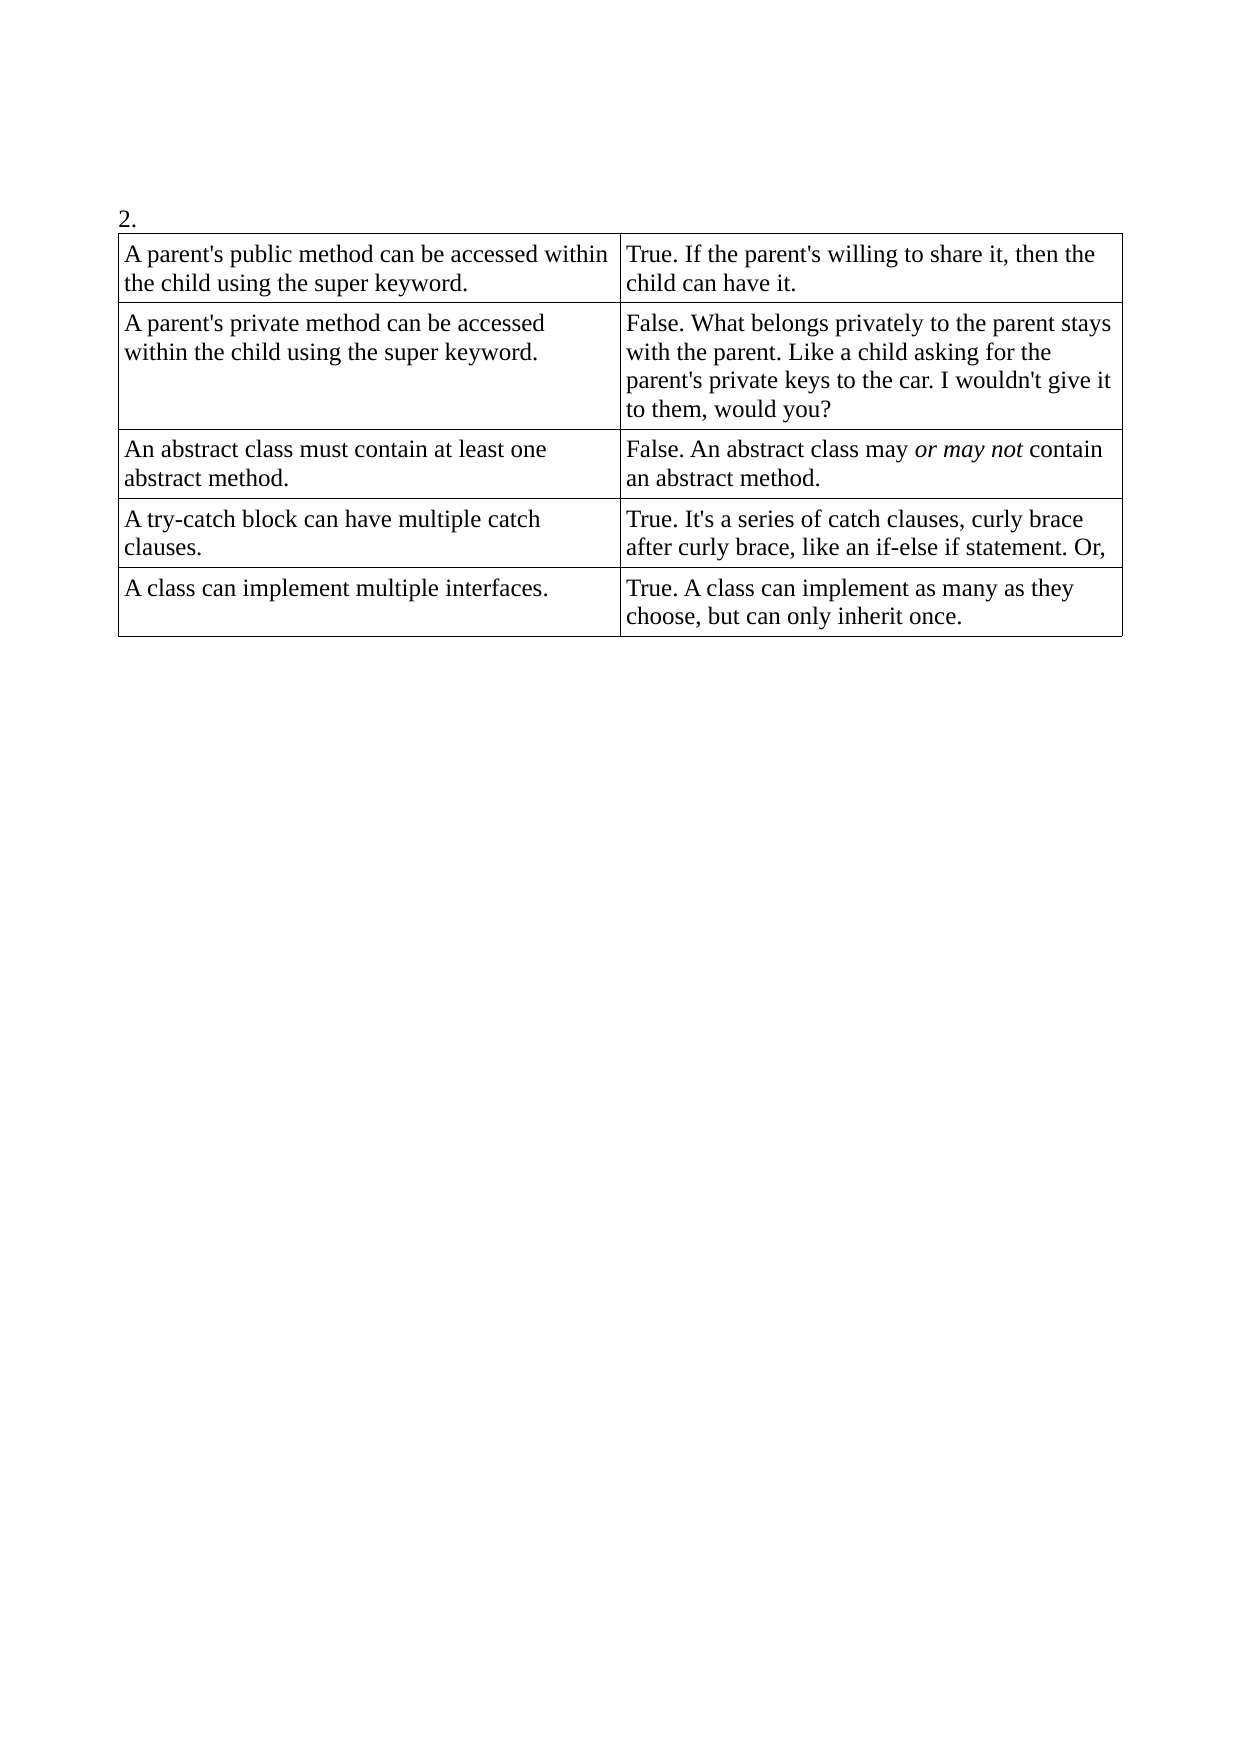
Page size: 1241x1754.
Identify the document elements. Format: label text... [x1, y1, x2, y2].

table_cell A try-catch block can have multiple catch clauses. [119, 499, 620, 567]
table_cell False. An abstract class may or may not contain an abstract method. [621, 430, 1122, 498]
table_header True. If the parent's willing to share it, then the child can have it. [621, 234, 1122, 302]
table_cell True. A class can implement as many as they choose, but can only inherit once. [621, 568, 1122, 636]
table_header A parent's public method can be accessed within the child using the super keyword. [119, 234, 620, 302]
table_cell False. What belongs privately to the parent stays with the parent. Like a child asking for the parent's private keys to the car. I wouldn't give it to them, would you? [621, 303, 1122, 429]
table_cell An abstract class must contain at least one abstract method. [119, 430, 620, 498]
table_cell A parent's private method can be accessed within the child using the super keyword. [119, 303, 620, 429]
text 2. [118, 204, 1122, 233]
table_cell True. It's a series of catch clauses, curly brace after curly brace, like an if-else if statement. Or, [621, 499, 1122, 567]
table_cell A class can implement multiple interfaces. [119, 568, 620, 636]
